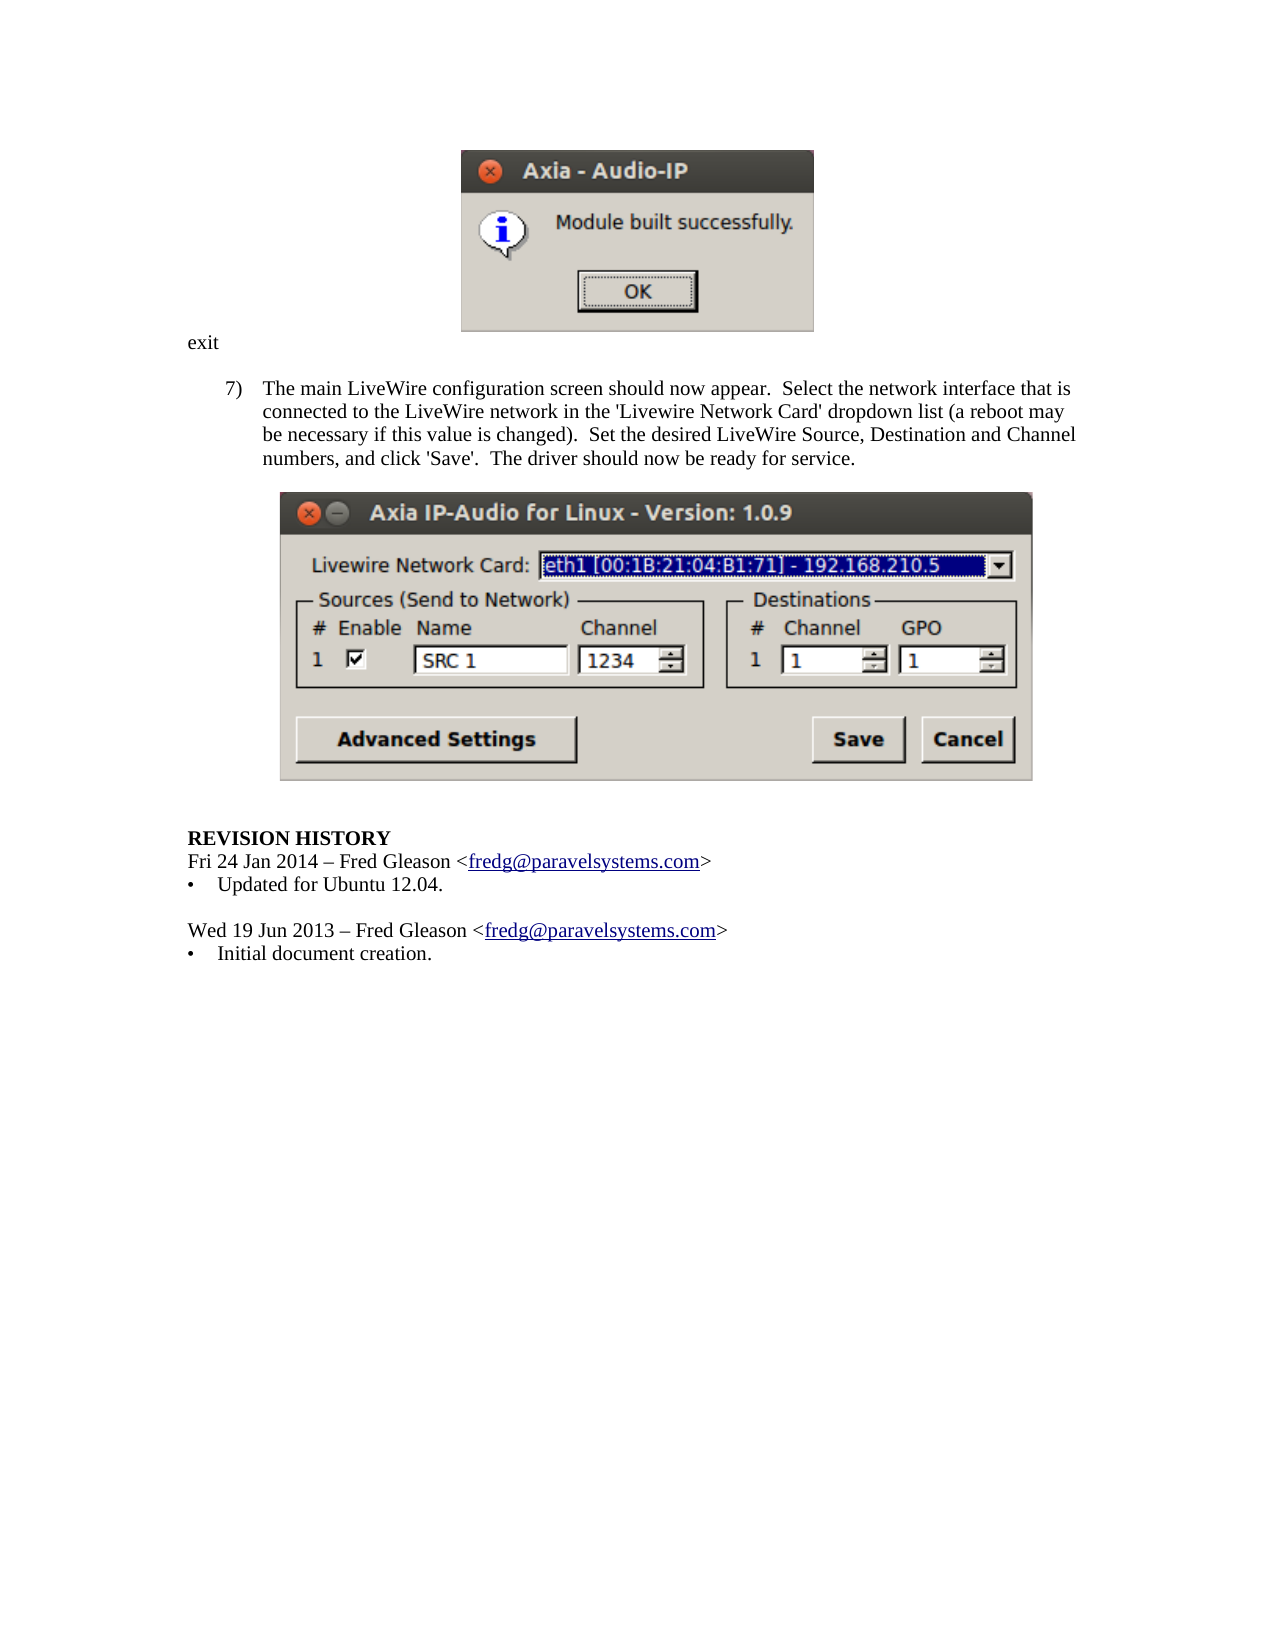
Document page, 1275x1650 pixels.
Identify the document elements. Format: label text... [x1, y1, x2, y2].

text REVISION HISTORY [187, 827, 1087, 850]
picture [279, 492, 1033, 781]
list Initial document creation. [187, 942, 1087, 965]
text Wed 19 Jun 2013 – Fred Gleason <fredg@paravelsystems.com> [187, 919, 1087, 942]
list Updated for Ubuntu 12.04. [187, 873, 1087, 896]
picture [461, 150, 814, 332]
text Fri 24 Jan 2014 – Fred Gleason <fredg@paravelsystems.com> [187, 850, 1087, 873]
text exit [187, 150, 1087, 354]
list The main LiveWire configuration screen should now appear. Select the network interface that is connected to the LiveWire network in the 'Livewire Network Card' dropdown list (a reboot may be necessary if this value is changed). Set the desired LiveWire Source, Destination and Channel numbers, and click 'Save'. The driver should now be ready for service. [225, 377, 1087, 469]
